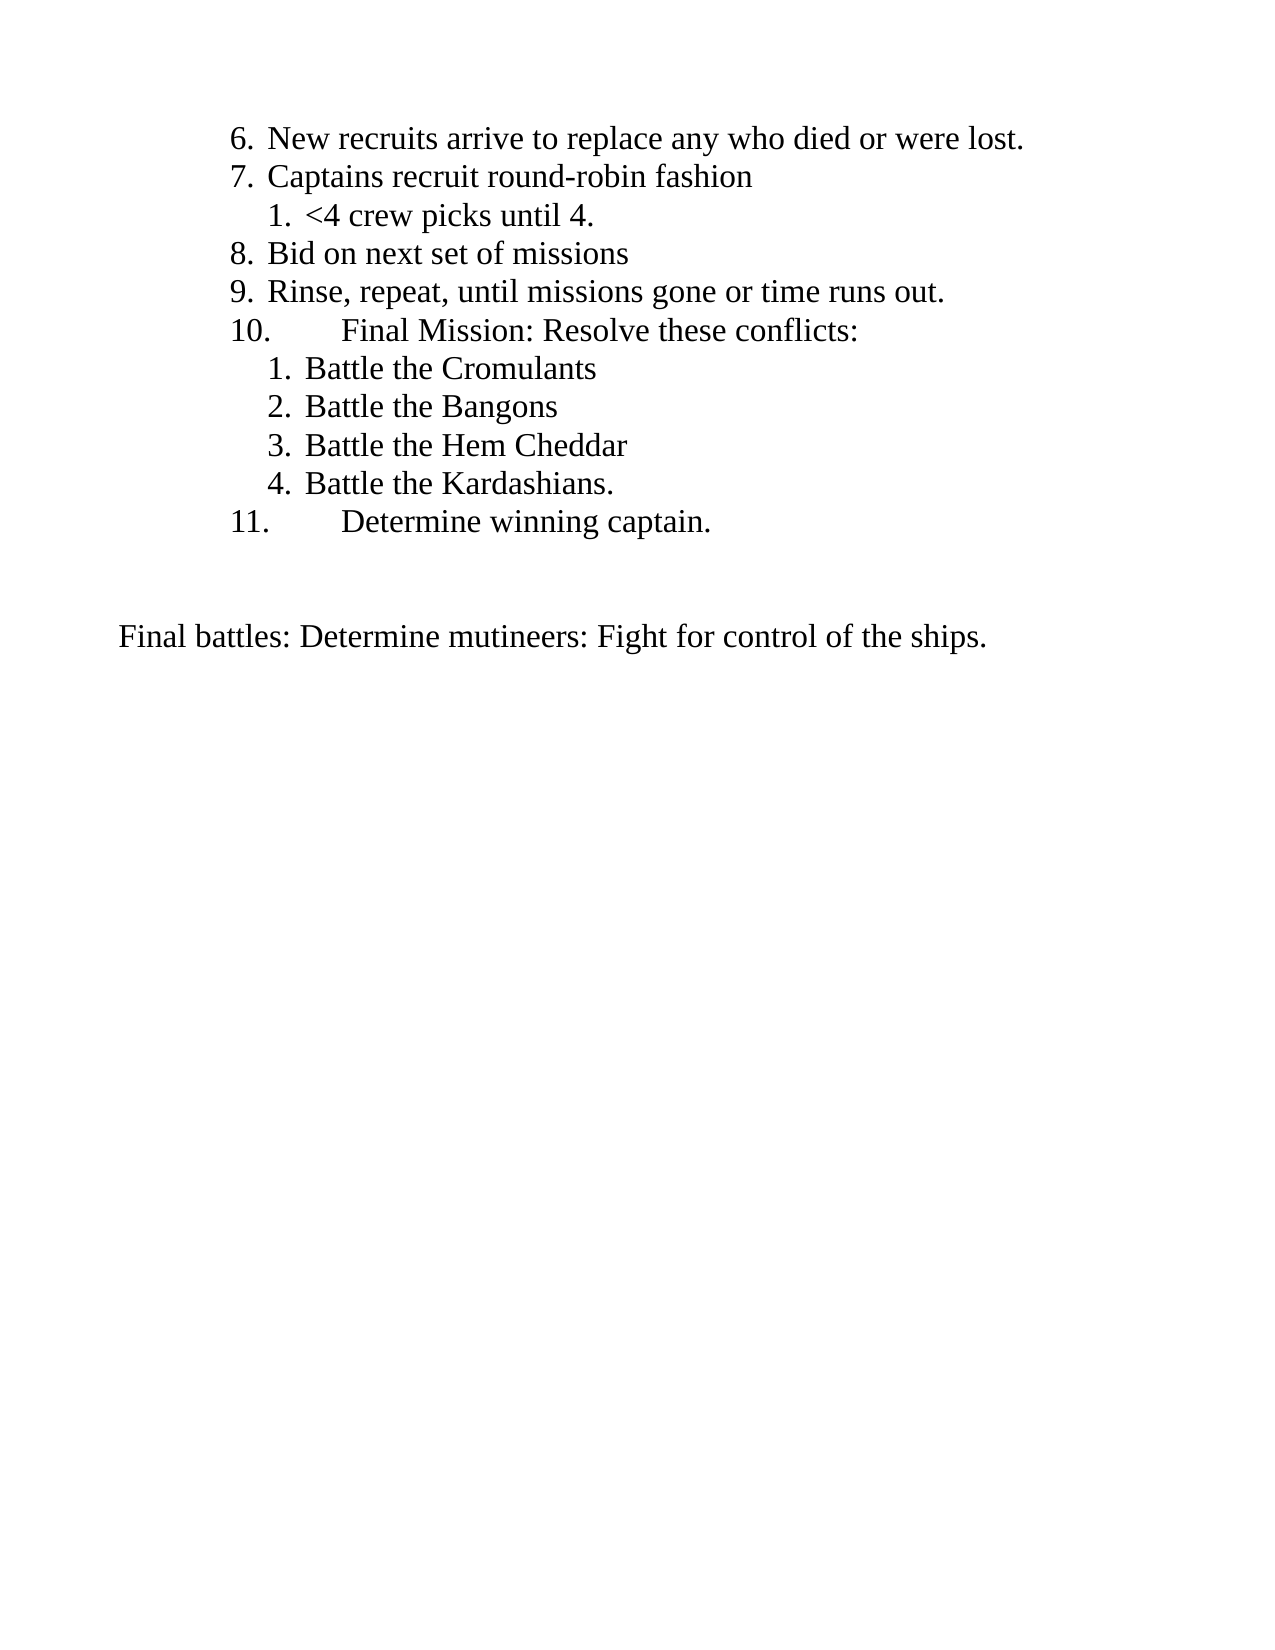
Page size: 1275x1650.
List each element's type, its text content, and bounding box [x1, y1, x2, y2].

list Battle the Hem Cheddar [267, 425, 1157, 463]
list New recruits arrive to replace any who died or were lost. [229, 118, 1157, 156]
text Final battles: Determine mutineers: Fight for control of the ships. [118, 616, 1157, 655]
list Battle the Bangons [267, 386, 1157, 425]
list <4 crew picks until 4. [267, 195, 1157, 233]
list Rinse, repeat, until missions gone or time runs out. [229, 271, 1157, 310]
list Captains recruit round-robin fashion [229, 156, 1157, 195]
list Bid on next set of missions [229, 233, 1157, 271]
list Determine winning captain. [229, 501, 1157, 540]
list Battle the Kardashians. [267, 463, 1157, 501]
list Battle the Cromulants [267, 348, 1157, 386]
list Final Mission: Resolve these conflicts: [229, 310, 1157, 348]
